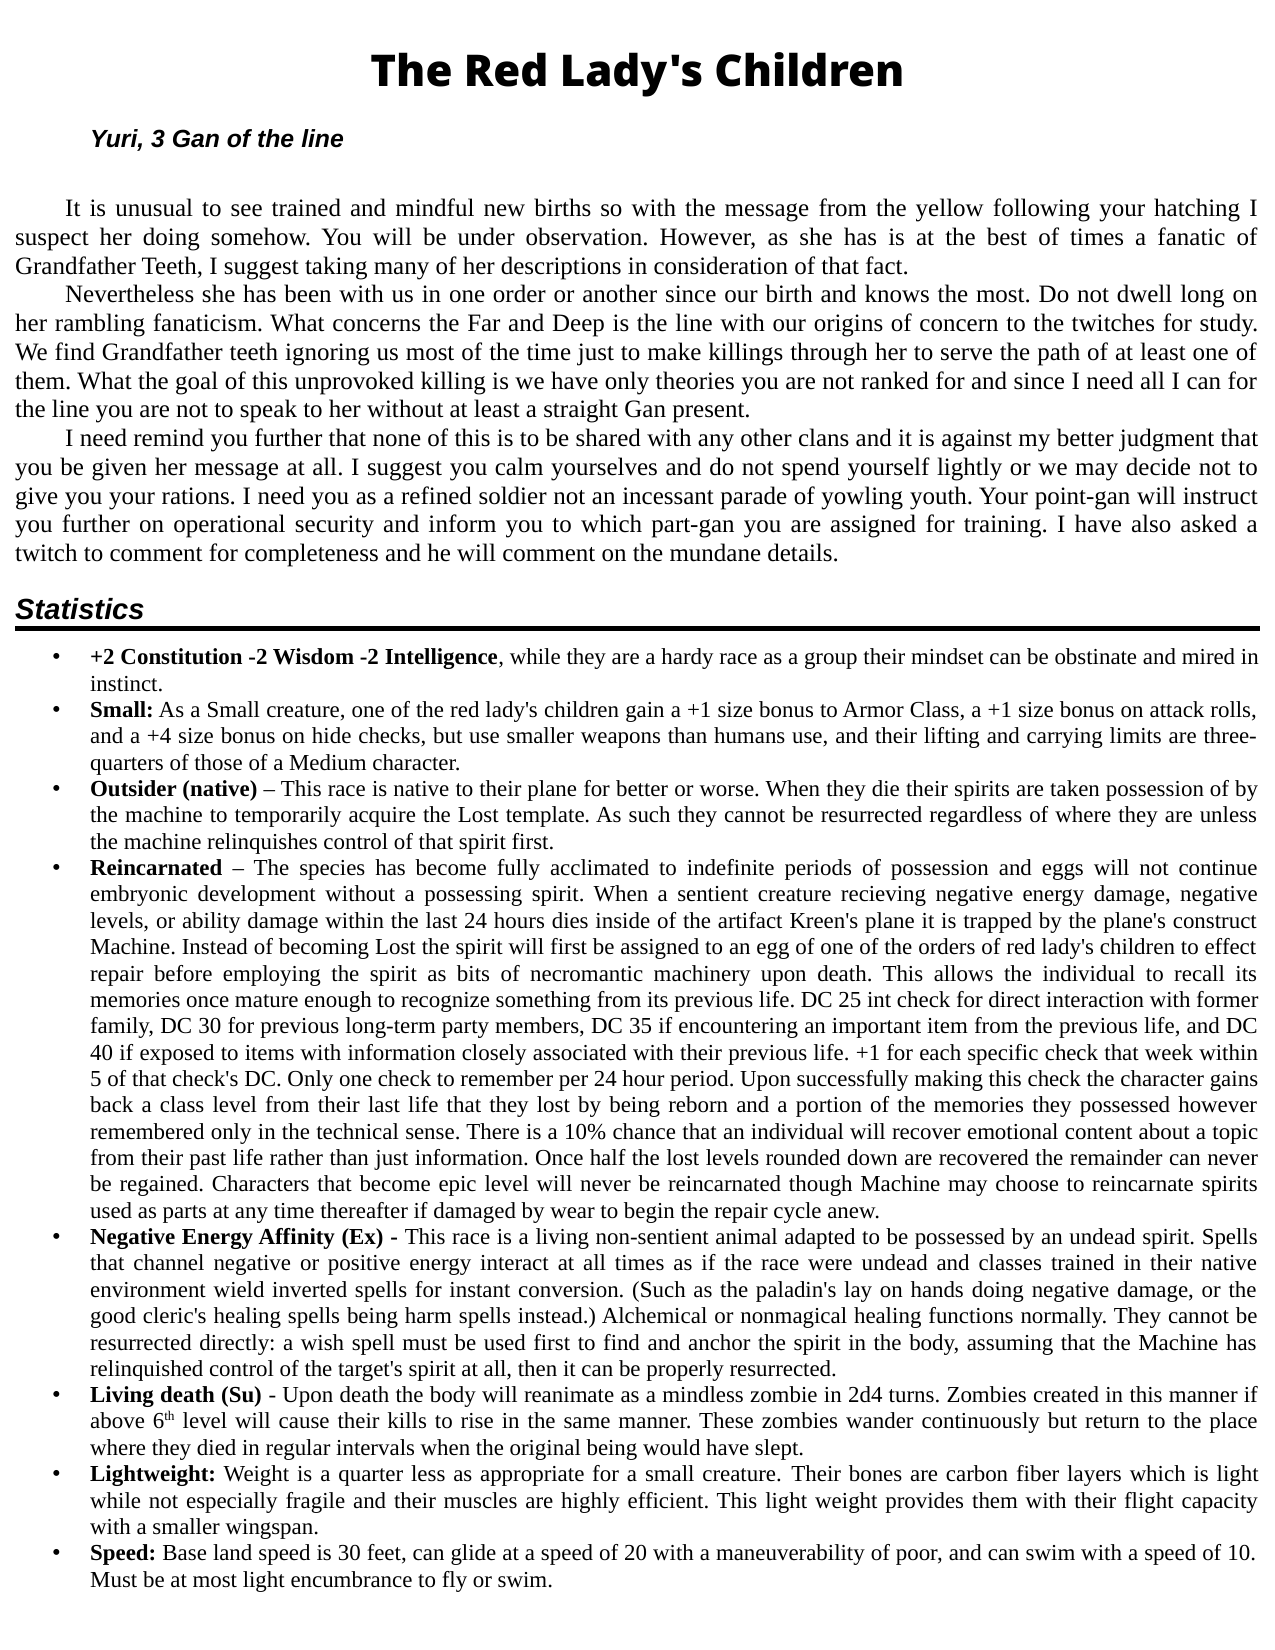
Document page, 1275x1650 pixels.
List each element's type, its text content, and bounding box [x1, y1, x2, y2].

text I need remind you further that none of this is to be shared with any other clans and it is against my better judgment that you be given her message at all. I suggest you calm yourselves and do not spend yourself lightly or we may decide not to give you your rations. I need you as a refined soldier not an incessant parade of yowling youth. Your point-gan will instruct you further on operational security and inform you to which part-gan you are assigned for training. I have also asked a twitch to comment for completeness and he will comment on the mundane details. [15, 423, 1260, 567]
text It is unusual to see trained and mindful new births so with the message from the yellow following your hatching I suspect her doing somehow. You will be under observation. However, as she has is at the best of times a fanatic of Grandfather Teeth, I suggest taking many of her descriptions in consideration of that fact. [15, 193, 1260, 279]
list Small: As a Small creature, one of the red lady's children gain a +1 size bonus to Armor Class, a +1 size bonus on attack rolls, and a +4 size bonus on hide checks, but use smaller weapons than humans use, and their lifting and carrying limits are three-quarters of those of a Medium character. [52, 696, 1260, 775]
list Living death (Su) - Upon death the body will reanimate as a mindless zombie in 2d4 turns. Zombies created in this manner if above 6th level will cause their kills to rise in the same manner. These zombies wander continuously but return to the place where they died in regular intervals when the original being would have slept. [52, 1381, 1260, 1460]
list +2 Constitution -2 Wisdom -2 Intelligence, while they are a hardy race as a group their mindset can be obstinate and mired in instinct. [52, 643, 1260, 696]
list Negative Energy Affinity (Ex) - This race is a living non-sentient animal adapted to be possessed by an undead spirit. Spells that channel negative or positive energy interact at all times as if the race were undead and classes trained in their native environment wield inverted spells for instant conversion. (Such as the paladin's lay on hands doing negative damage, or the good cleric's healing spells being harm spells instead.) Alchemical or nonmagical healing functions normally. They cannot be resurrected directly: a wish spell must be used first to find and anchor the spirit in the body, assuming that the Machine has relinquished control of the target's spirit at all, then it can be properly resurrected. [52, 1223, 1260, 1381]
list Reincarnated – The species has become fully acclimated to indefinite periods of possession and eggs will not continue embryonic development without a possessing spirit. When a sentient creature recieving negative energy damage, negative levels, or ability damage within the last 24 hours dies inside of the artifact Kreen's plane it is trapped by the plane's construct Machine. Instead of becoming Lost the spirit will first be assigned to an egg of one of the orders of red lady's children to effect repair before employing the spirit as bits of necromantic machinery upon death. This allows the individual to recall its memories once mature enough to recognize something from its previous life. DC 25 int check for direct interaction with former family, DC 30 for previous long-term party members, DC 35 if encountering an important item from the previous life, and DC 40 if exposed to items with information closely associated with their previous life. +1 for each specific check that week within 5 of that check's DC. Only one check to remember per 24 hour period. Upon successfully making this check the character gains back a class level from their last life that they lost by being reborn and a portion of the memories they possessed however remembered only in the technical sense. There is a 10% chance that an individual will recover emotional content about a topic from their past life rather than just information. Once half the lost levels rounded down are recovered the remainder can never be regained. Characters that become epic level will never be reincarnated though Machine may choose to reincarnate spirits used as parts at any time thereafter if damaged by wear to begin the repair cycle anew. [52, 854, 1260, 1223]
list Lightweight: Weight is a quarter less as appropriate for a small creature. Their bones are carbon fiber layers which is light while not especially fragile and their muscles are highly efficient. This light weight provides them with their flight capacity with a smaller wingspan. [52, 1460, 1260, 1539]
list Outsider (native) – This race is native to their plane for better or worse. When they die their spirits are taken possession of by the machine to temporarily acquire the Lost template. As such they cannot be resurrected regardless of where they are unless the machine relinquishes control of that spirit first. [52, 775, 1260, 854]
text Nevertheless she has been with us in one order or another since our birth and knows the most. Do not dwell long on her rambling fanaticism. What concerns the Far and Deep is the line with our origins of concern to the twitches for study. We find Grandfather teeth ignoring us most of the time just to make killings through her to serve the path of at least one of them. What the goal of this unprovoked killing is we have only theories you are not ranked for and since I need all I can for the line you are not to speak to her without at least a straight Gan present. [15, 279, 1260, 423]
subtitle Statistics [15, 592, 1260, 626]
subtitle Yuri, 3 Gan of the line [90, 124, 1260, 153]
list Speed: Base land speed is 30 feet, can glide at a speed of 20 with a maneuverability of poor, and can swim with a speed of 10. Must be at most light encumbrance to fly or swim. [52, 1539, 1260, 1592]
subtitle The red lady's children [15, 40, 1260, 99]
